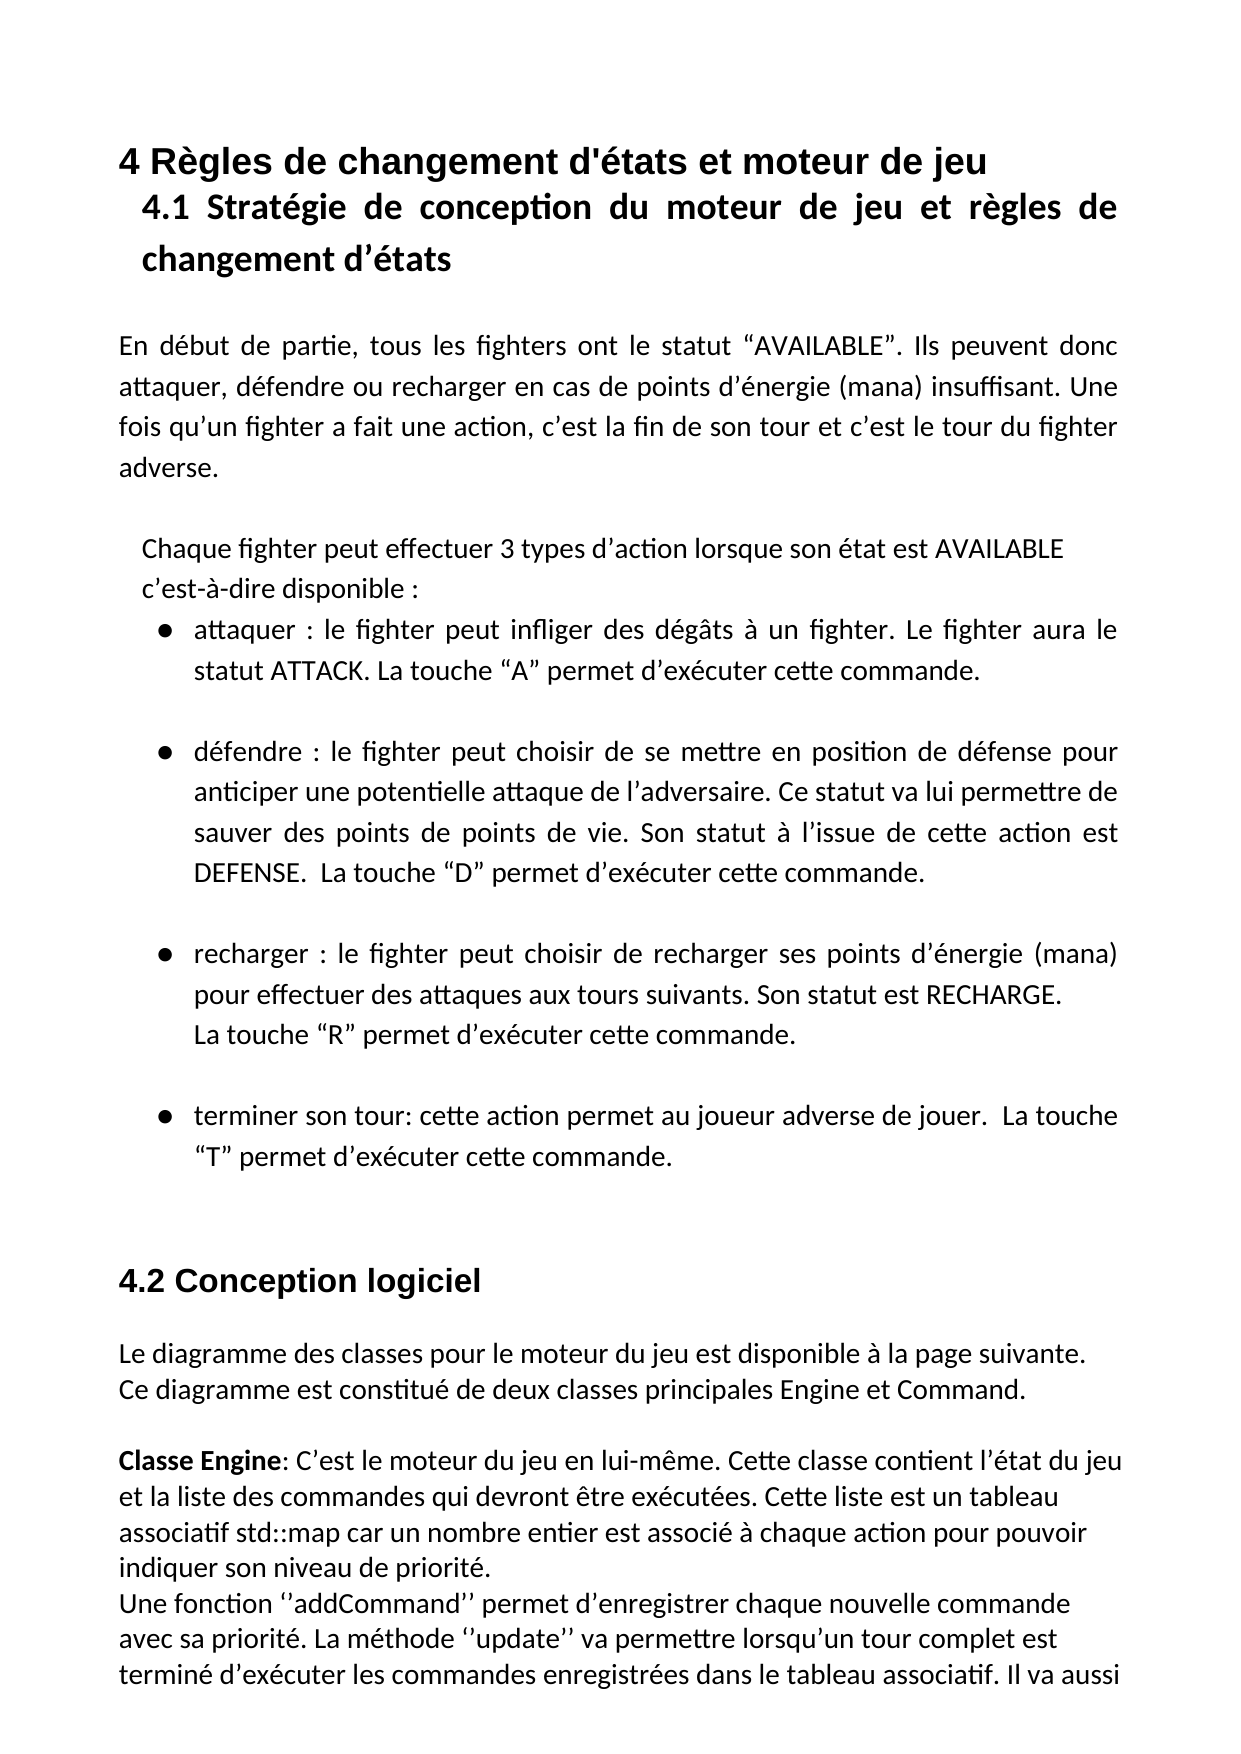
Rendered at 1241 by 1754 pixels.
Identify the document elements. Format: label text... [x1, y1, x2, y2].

text 4 Règles de changement d'états et moteur de jeu [119, 139, 1123, 183]
text Chaque fighter peut effectuer 3 types d’action lorsque son état est AVAILABLE c’est-à-dire disponible : [142, 530, 1119, 606]
text La touche “R” permet d’exécuter cette commande. [194, 1016, 1119, 1052]
text 4.2 Conception logiciel [119, 1261, 1123, 1300]
text En début de partie, tous les fighters ont le statut “AVAILABLE”. Ils peuvent donc attaquer, défendre ou recharger en cas de points d’énergie (mana) insuffisant. Une fois qu’un fighter a fait une action, c’est la fin de son tour et c’est le tour du fighter adverse. [119, 327, 1119, 485]
text Le diagramme des classes pour le moteur du jeu est disponible à la page suivante. Ce diagramme est constitué de deux classes principales Engine et Command. [119, 1336, 1123, 1407]
list attaquer : le fighter peut infliger des dégâts à un fighter. Le fighter aura le statut ATTACK. La touche “A” permet d’exécuter cette commande. [156, 611, 1119, 687]
text 4.1 Stratégie de conception du moteur de jeu et règles de changement d’états [142, 183, 1119, 281]
text Classe Engine: C’est le moteur du jeu en lui-même. Cette classe contient l’état du jeu et la liste des commandes qui devront être exécutées. Cette liste est un tableau associatif std::map car un nombre entier est associé à chaque action pour pouvoir indiquer son niveau de priorité. [119, 1442, 1123, 1585]
text Une fonction ‘’addCommand’’ permet d’enregistrer chaque nouvelle commande avec sa priorité. La méthode ‘’update’’ va permettre lorsqu’un tour complet est terminé d’exécuter les commandes enregistrées dans le tableau associatif. Il va aussi [119, 1585, 1123, 1692]
list terminer son tour: cette action permet au joueur adverse de jouer. La touche “T” permet d’exécuter cette commande. [156, 1097, 1119, 1173]
list défendre : le fighter peut choisir de se mettre en position de défense pour anticiper une potentielle attaque de l’adversaire. Ce statut va lui permettre de sauver des points de points de vie. Son statut à l’issue de cette action est DEFENSE. La touche “D” permet d’exécuter cette commande. [156, 733, 1119, 890]
list recharger : le fighter peut choisir de recharger ses points d’énergie (mana) pour effectuer des attaques aux tours suivants. Son statut est RECHARGE. [156, 935, 1119, 1011]
